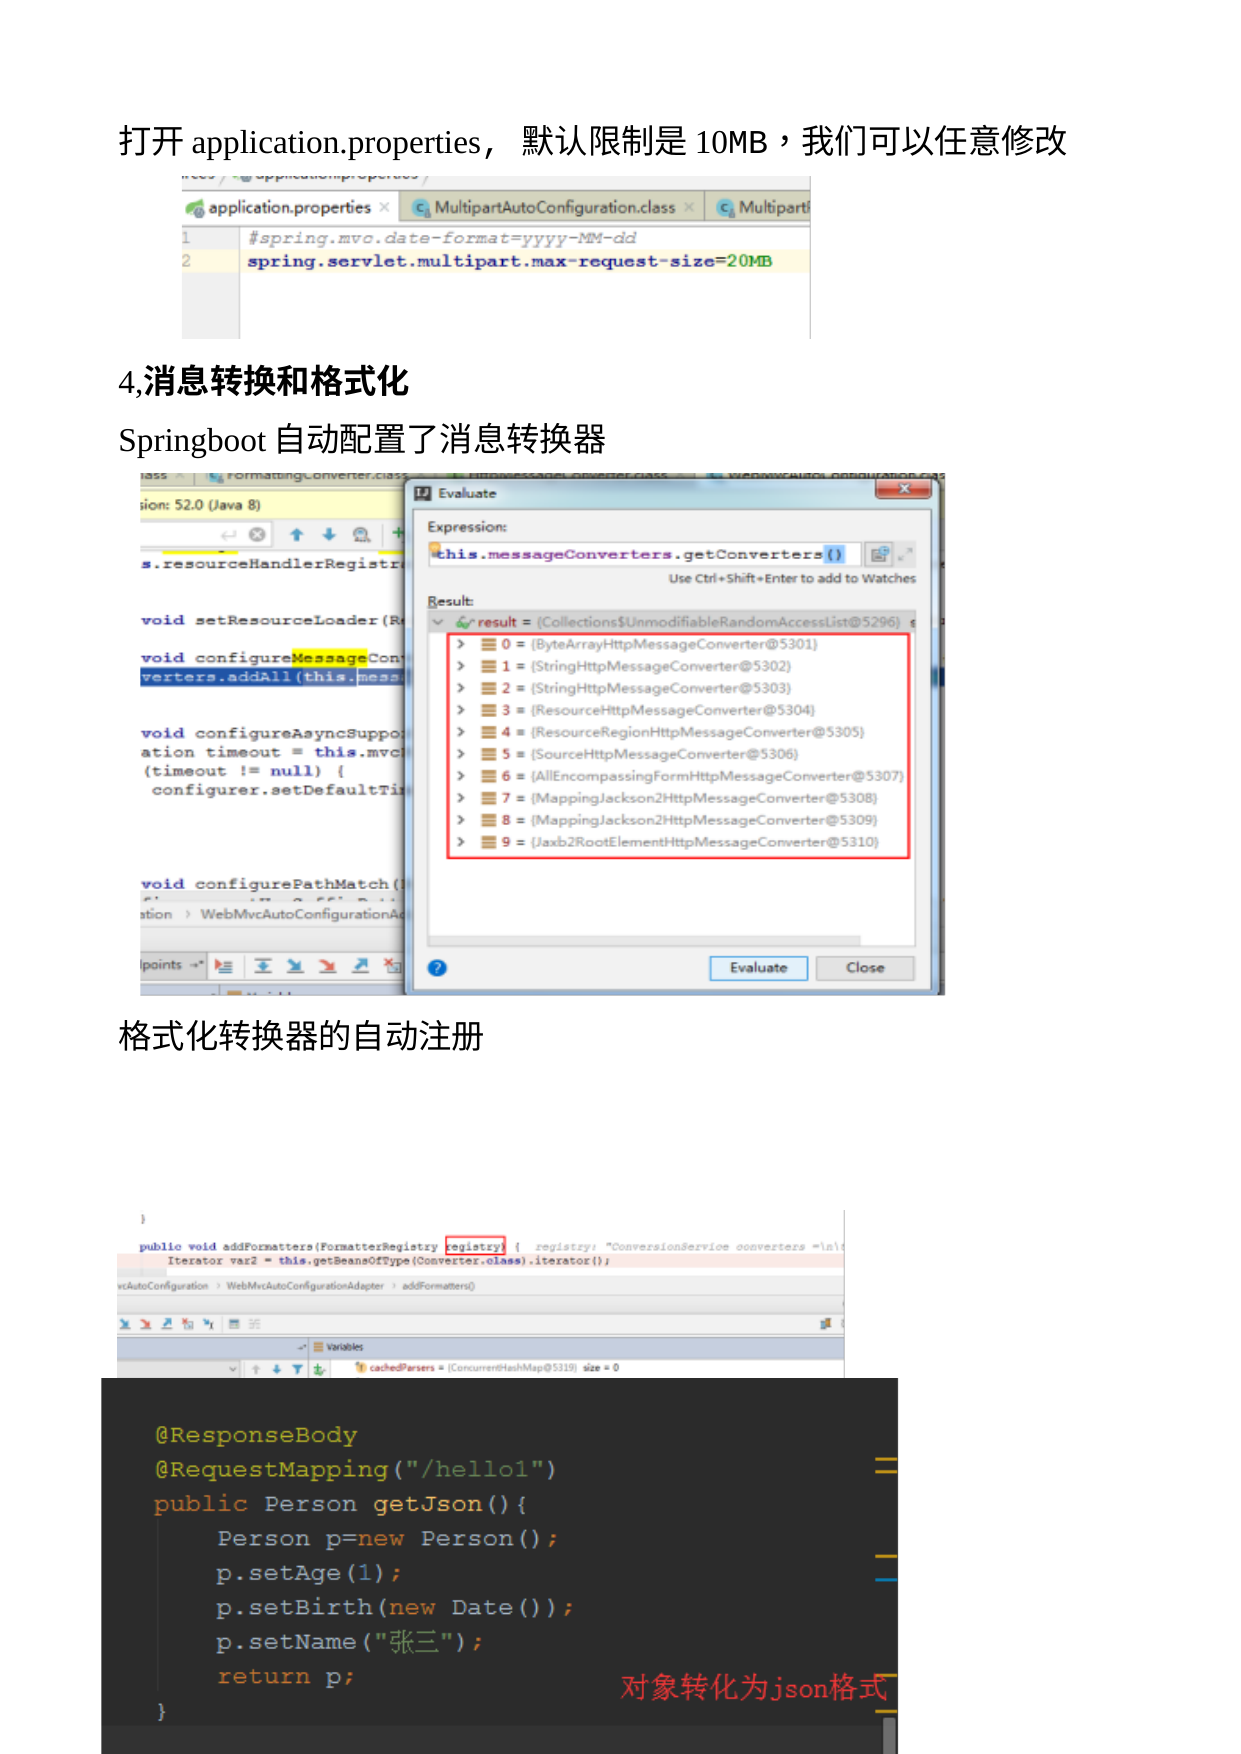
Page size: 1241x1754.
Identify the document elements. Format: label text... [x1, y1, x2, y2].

subtitle 4,消息转换和格式化 [118, 355, 1122, 403]
text 格式化转换器的自动注册 [118, 1010, 1122, 1058]
picture [181, 176, 812, 339]
picture [101, 1210, 899, 1754]
picture [140, 473, 947, 997]
text Springboot自动配置了消息转换器 [118, 415, 1122, 461]
text 打开application.properties, 默认限制是10MB，我们可以任意修改 [118, 118, 1122, 164]
